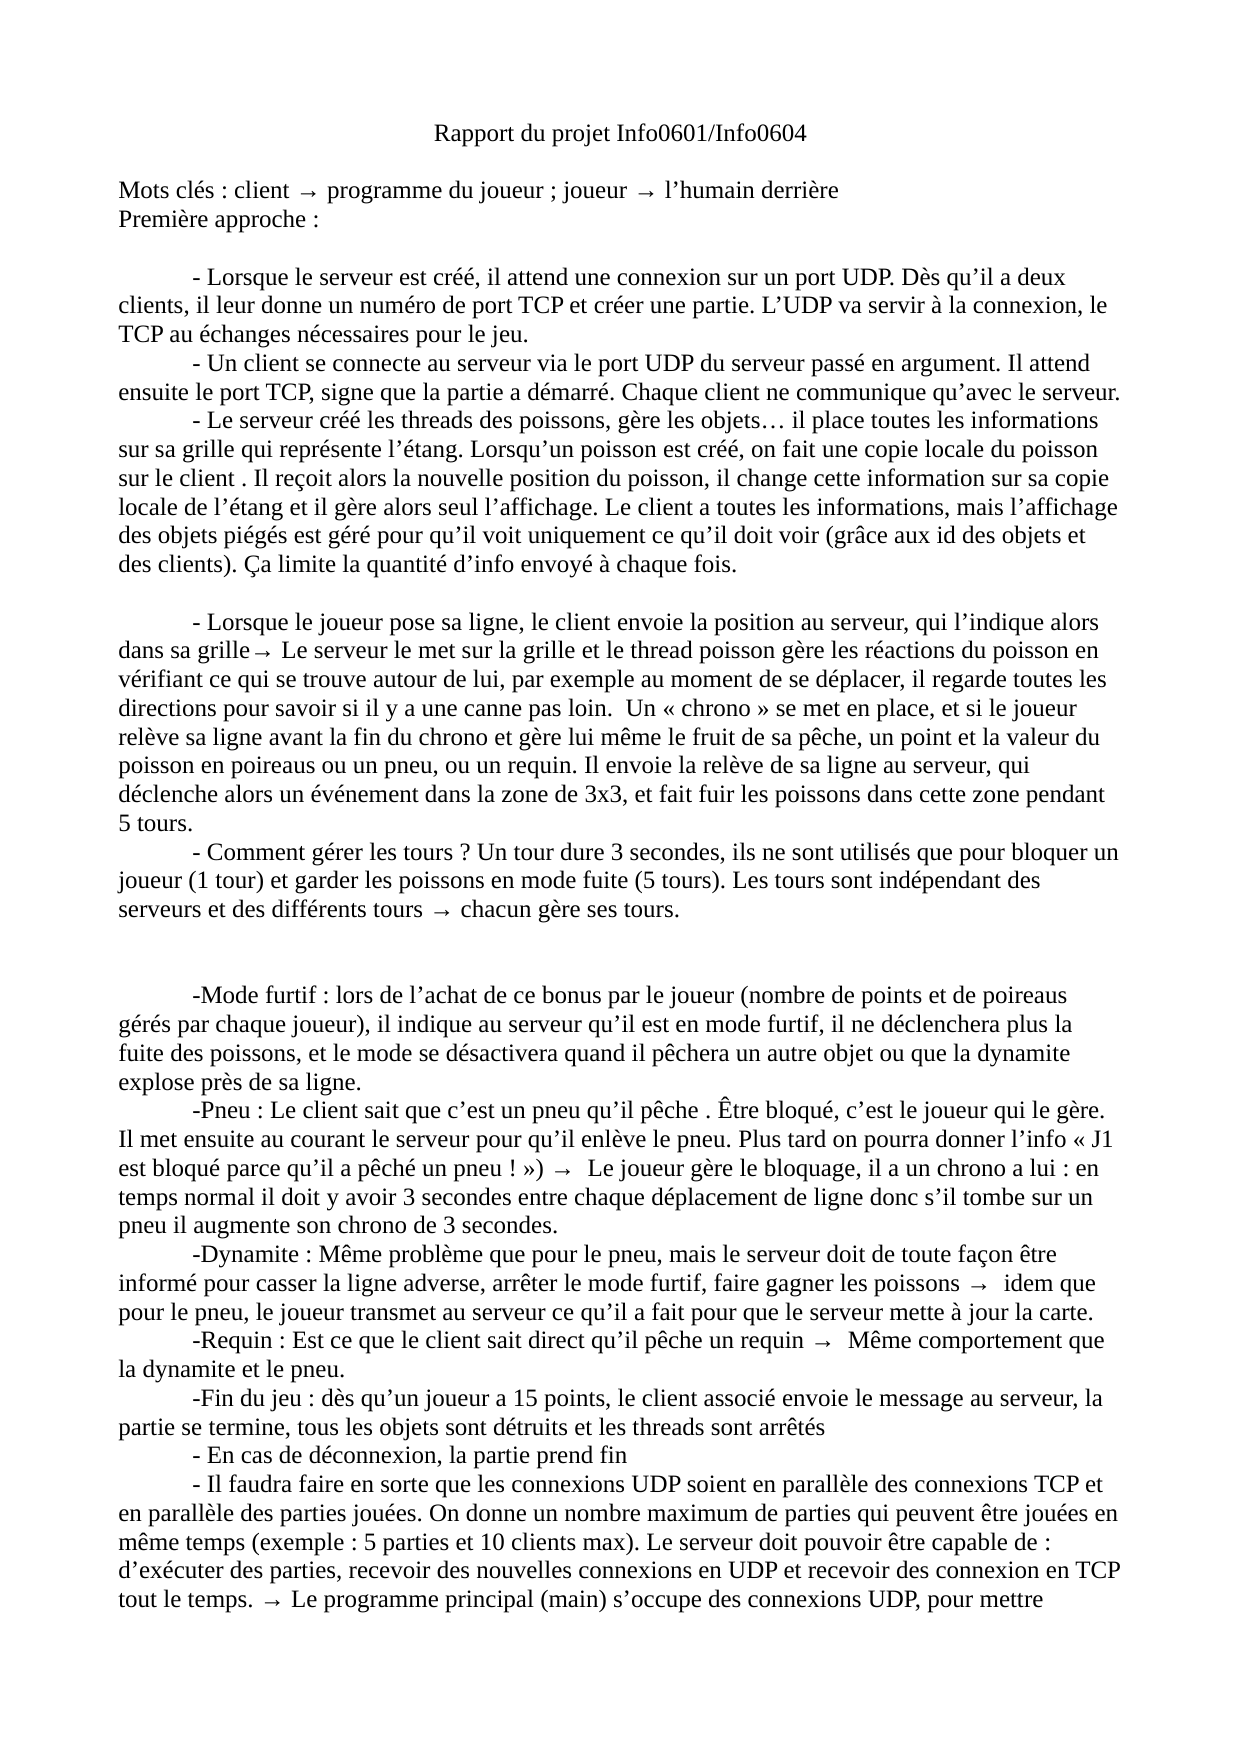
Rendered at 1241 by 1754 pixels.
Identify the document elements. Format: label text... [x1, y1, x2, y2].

text - Lorsque le serveur est créé, il attend une connexion sur un port UDP. Dès qu’il a deux clients, il leur donne un numéro de port TCP et créer une partie. L’UDP va servir à la connexion, le TCP au échanges nécessaires pour le jeu. [118, 262, 1122, 348]
text - En cas de déconnexion, la partie prend fin [118, 1441, 1122, 1469]
text - Il faudra faire en sorte que les connexions UDP soient en parallèle des connexions TCP et en parallèle des parties jouées. On donne un nombre maximum de parties qui peuvent être jouées en même temps (exemple : 5 parties et 10 clients max). Le serveur doit pouvoir être capable de : d’exécuter des parties, recevoir des nouvelles connexions en UDP et recevoir des connexion en TCP tout le temps. → Le programme principal (main) s’occupe des connexions UDP, pour mettre [118, 1469, 1122, 1613]
text Mots clés : client → programme du joueur ; joueur → l’humain derrière [118, 176, 1122, 204]
text Rapport du projet Info0601/Info0604 [118, 118, 1122, 147]
text - Lorsque le joueur pose sa ligne, le client envoie la position au serveur, qui l’indique alors dans sa grille→ Le serveur le met sur la grille et le thread poisson gère les réactions du poisson en vérifiant ce qui se trouve autour de lui, par exemple au moment de se déplacer, il regarde toutes les directions pour savoir si il y a une canne pas loin. Un « chrono » se met en place, et si le joueur relève sa ligne avant la fin du chrono et gère lui même le fruit de sa pêche, un point et la valeur du poisson en poireaus ou un pneu, ou un requin. Il envoie la relève de sa ligne au serveur, qui déclenche alors un événement dans la zone de 3x3, et fait fuir les poissons dans cette zone pendant 5 tours. [118, 607, 1122, 837]
text - Un client se connecte au serveur via le port UDP du serveur passé en argument. Il attend ensuite le port TCP, signe que la partie a démarré. Chaque client ne communique qu’avec le serveur. [118, 348, 1122, 406]
text -Requin : Est ce que le client sait direct qu’il pêche un requin → Même comportement que la dynamite et le pneu. [118, 1326, 1122, 1383]
text - Comment gérer les tours ? Un tour dure 3 secondes, ils ne sont utilisés que pour bloquer un joueur (1 tour) et garder les poissons en mode fuite (5 tours). Les tours sont indépendant des serveurs et des différents tours → chacun gère ses tours. [118, 837, 1122, 923]
text -Mode furtif : lors de l’achat de ce bonus par le joueur (nombre de points et de poireaus gérés par chaque joueur), il indique au serveur qu’il est en mode furtif, il ne déclenchera plus la fuite des poissons, et le mode se désactivera quand il pêchera un autre objet ou que la dynamite explose près de sa ligne. [118, 981, 1122, 1096]
text -Dynamite : Même problème que pour le pneu, mais le serveur doit de toute façon être informé pour casser la ligne adverse, arrêter le mode furtif, faire gagner les poissons → idem que pour le pneu, le joueur transmet au serveur ce qu’il a fait pour que le serveur mette à jour la carte. [118, 1239, 1122, 1326]
text -Pneu : Le client sait que c’est un pneu qu’il pêche . Être bloqué, c’est le joueur qui le gère. Il met ensuite au courant le serveur pour qu’il enlève le pneu. Plus tard on pourra donner l’info « J1 est bloqué parce qu’il a pêché un pneu ! ») → Le joueur gère le bloquage, il a un chrono a lui : en temps normal il doit y avoir 3 secondes entre chaque déplacement de ligne donc s’il tombe sur un pneu il augmente son chrono de 3 secondes. [118, 1096, 1122, 1239]
text Première approche : [118, 204, 1122, 233]
text - Le serveur créé les threads des poissons, gère les objets… il place toutes les informations sur sa grille qui représente l’étang. Lorsqu’un poisson est créé, on fait une copie locale du poisson sur le client . Il reçoit alors la nouvelle position du poisson, il change cette information sur sa copie locale de l’étang et il gère alors seul l’affichage. Le client a toutes les informations, mais l’affichage des objets piégés est géré pour qu’il voit uniquement ce qu’il doit voir (grâce aux id des objets et des clients). Ça limite la quantité d’info envoyé à chaque fois. [118, 406, 1122, 578]
text -Fin du jeu : dès qu’un joueur a 15 points, le client associé envoie le message au serveur, la partie se termine, tous les objets sont détruits et les threads sont arrêtés [118, 1383, 1122, 1441]
